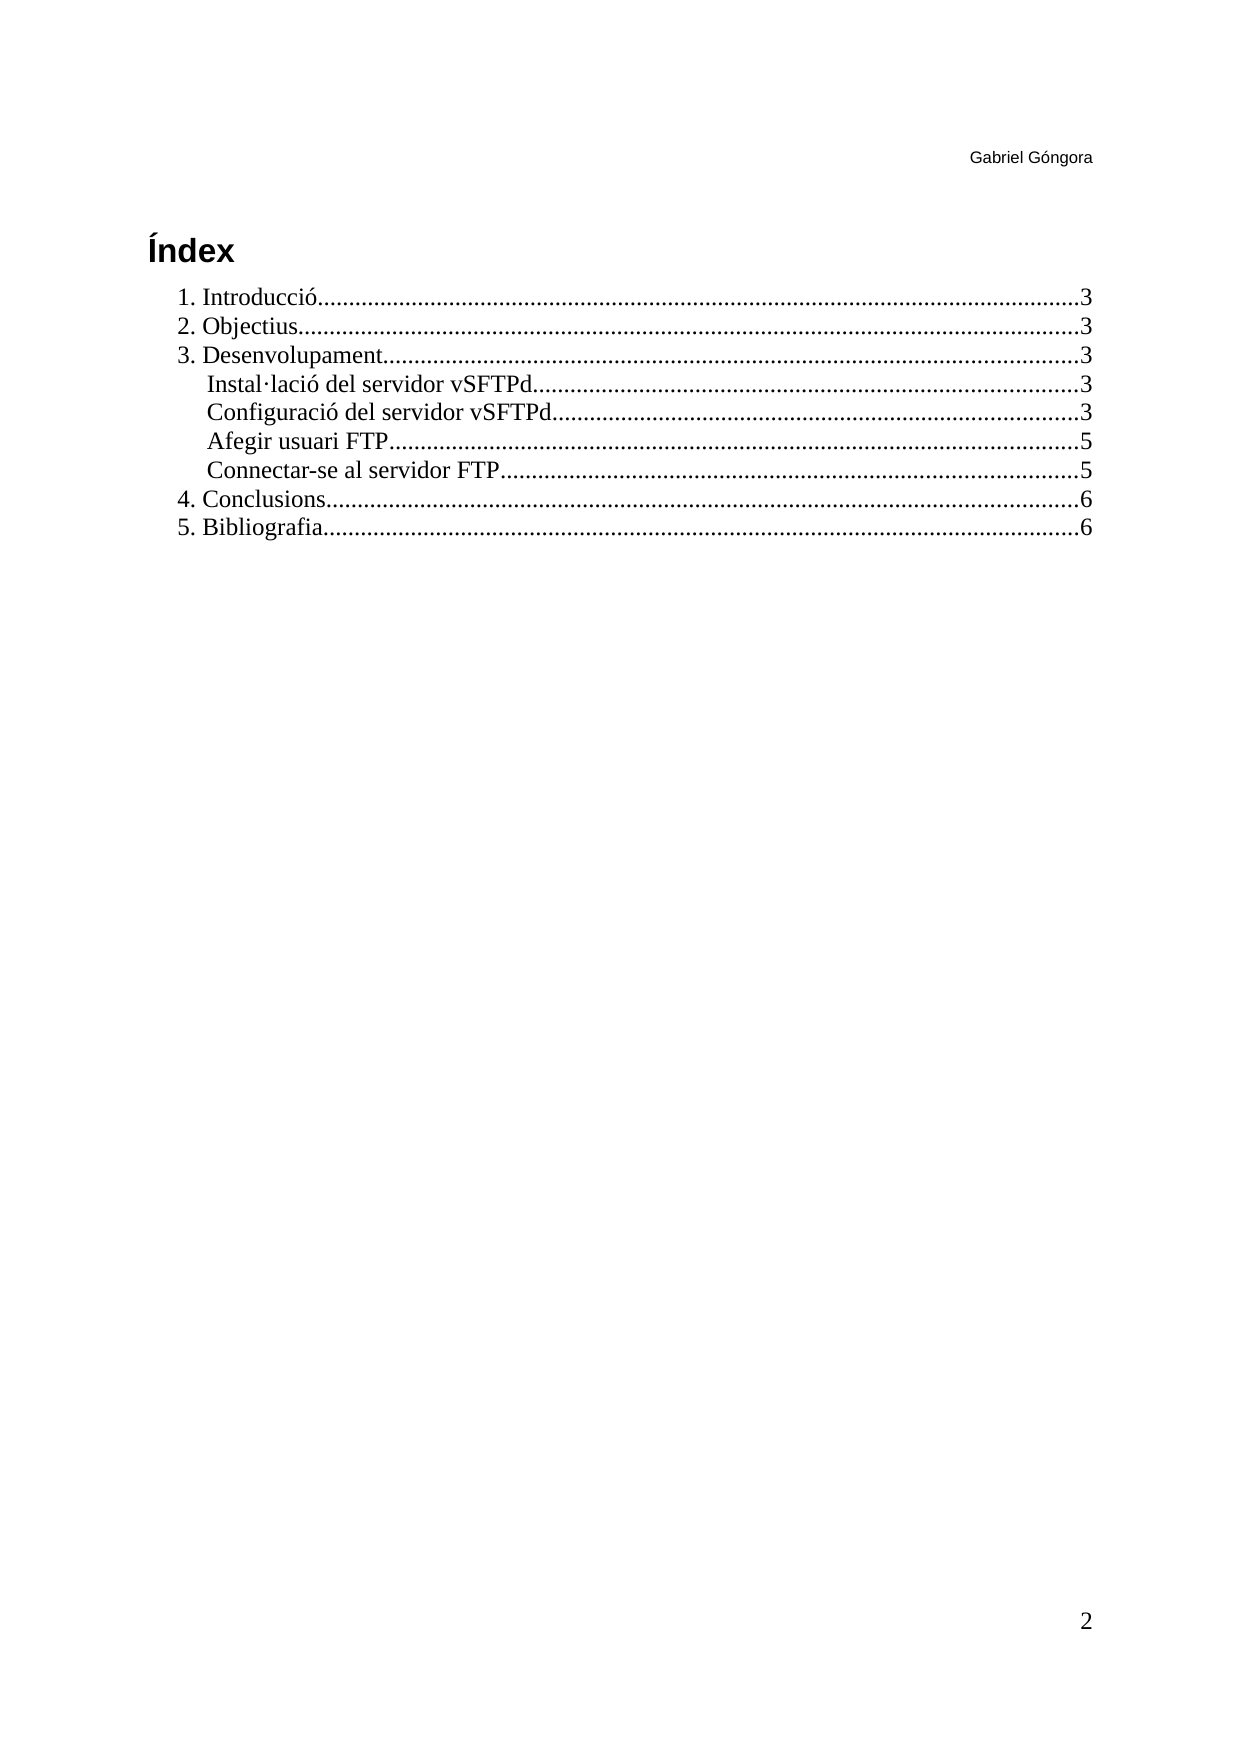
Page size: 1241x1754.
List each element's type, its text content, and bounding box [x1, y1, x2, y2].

subtitle Índex [148, 232, 1093, 270]
text 4. Conclusions 6 [177, 484, 1093, 512]
text 1. Introducció 3 [177, 282, 1093, 311]
text Connectar-se al servidor FTP 5 [207, 455, 1093, 484]
text 3. Desenvolupament 3 [177, 340, 1093, 369]
text 5. Bibliografia 6 [177, 512, 1093, 541]
text Afegir usuari FTP 5 [207, 426, 1093, 455]
text Configuració del servidor vSFTPd 3 [207, 397, 1093, 426]
text 2. Objectius 3 [177, 311, 1093, 340]
text Instal·lació del servidor vSFTPd 3 [207, 369, 1093, 397]
